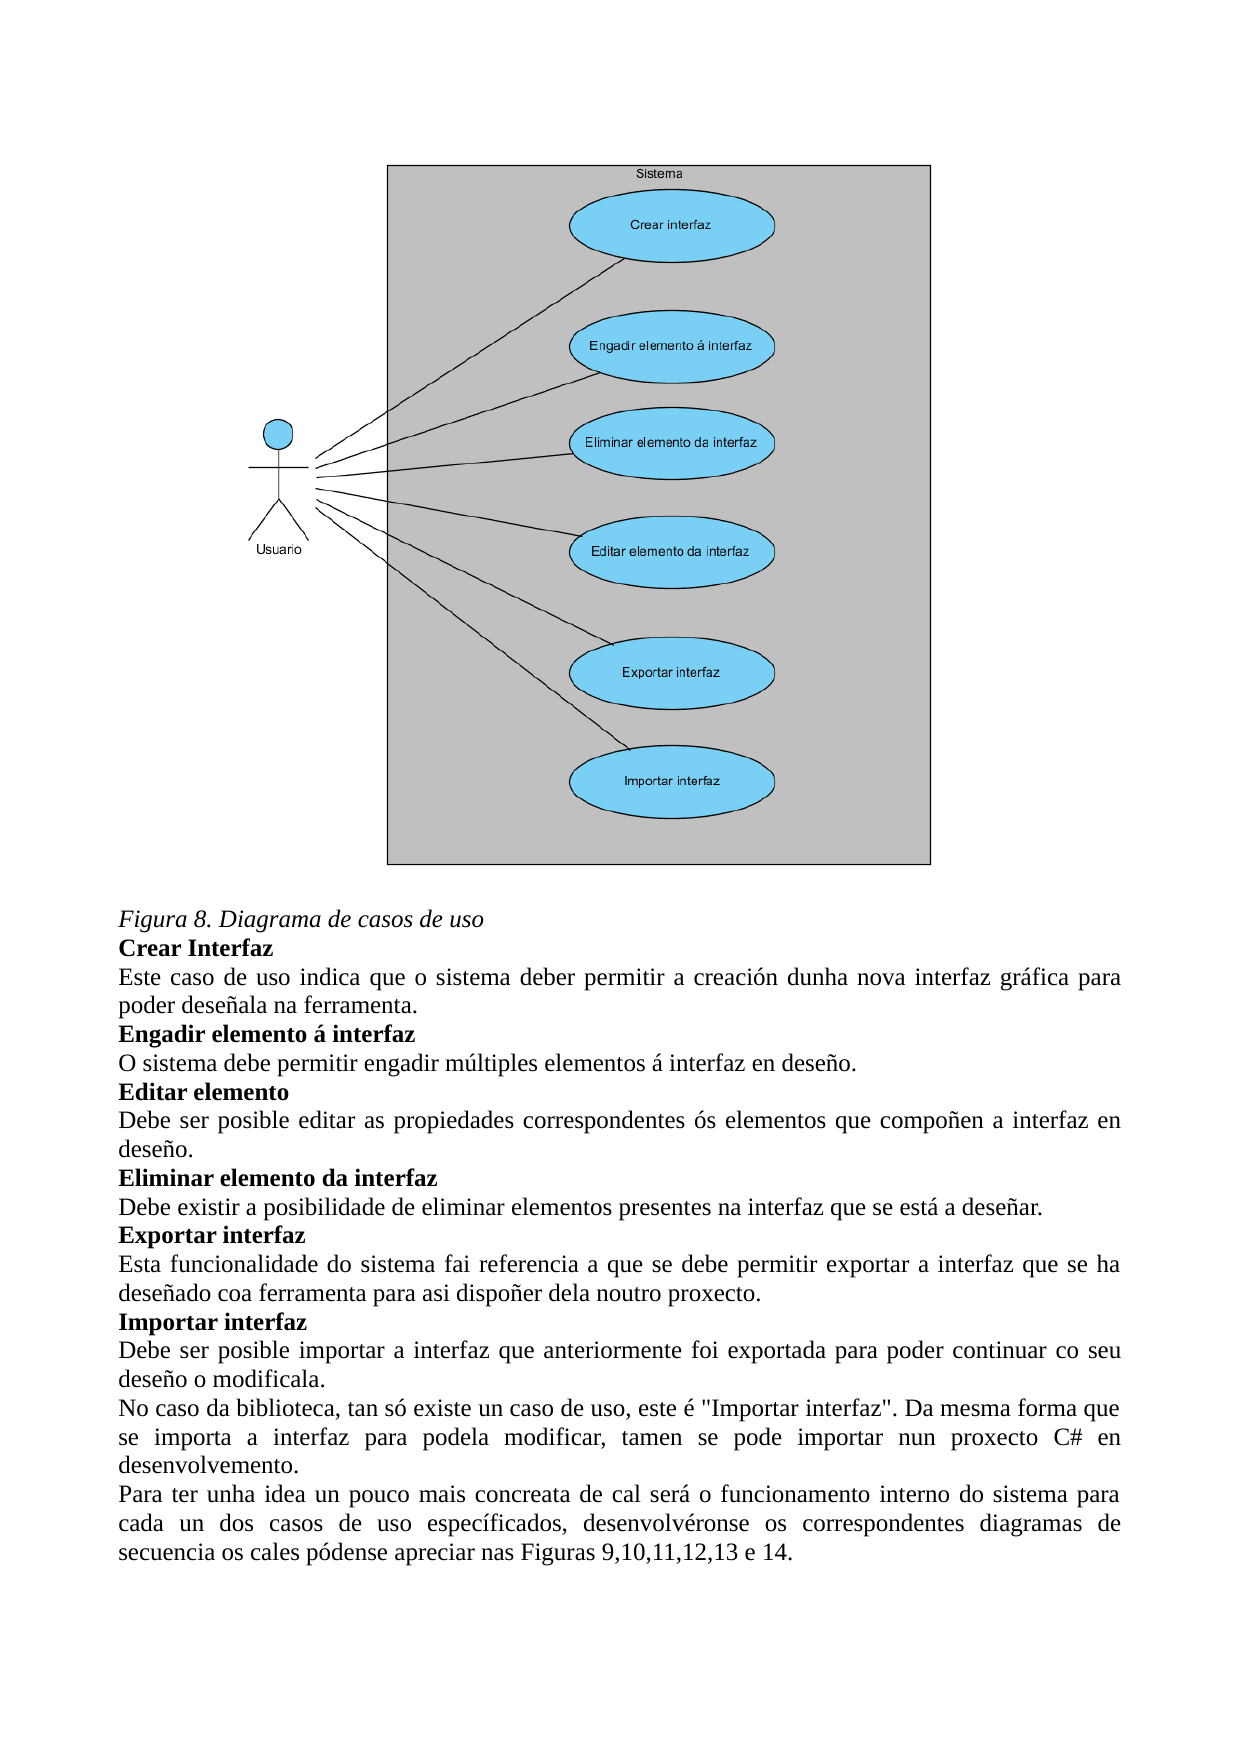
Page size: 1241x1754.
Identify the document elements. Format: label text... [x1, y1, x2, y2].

text Engadir elemento á interfaz [118, 1019, 1122, 1048]
picture [118, 130, 1123, 904]
text Editar elemento [118, 1077, 1122, 1105]
text Exportar interfaz [118, 1220, 1122, 1249]
text Debe ser posible importar a interfaz que anteriormente foi exportada para poder continuar co seu deseño o modificala. [118, 1335, 1122, 1393]
text No caso da biblioteca, tan só existe un caso de uso, este é "Importar interfaz". Da mesma forma que se importa a interfaz para podela modificar, tamen se pode importar nun proxecto C# en desenvolvemento. [118, 1393, 1122, 1479]
text [118, 118, 1122, 130]
text Esta funcionalidade do sistema fai referencia a que se debe permitir exportar a interfaz que se ha deseñado coa ferramenta para asi dispoñer dela noutro proxecto. [118, 1249, 1122, 1307]
text Crear Interfaz [118, 933, 1122, 962]
text Eliminar elemento da interfaz [118, 1163, 1122, 1192]
text Este caso de uso indica que o sistema deber permitir a creación dunha nova interfaz gráfica para poder deseñala na ferramenta. [118, 962, 1122, 1019]
text Debe existir a posibilidade de eliminar elementos presentes na interfaz que se está a deseñar. [118, 1192, 1122, 1220]
text O sistema debe permitir engadir múltiples elementos á interfaz en deseño. [118, 1048, 1122, 1077]
text Figura 8. Diagrama de casos de uso [118, 904, 1122, 933]
text Debe ser posible editar as propiedades correspondentes ós elementos que compoñen a interfaz en deseño. [118, 1105, 1122, 1163]
text Importar interfaz [118, 1307, 1122, 1335]
text Para ter unha idea un pouco mais concreata de cal será o funcionamento interno do sistema para cada un dos casos de uso específicados, desenvolvéronse os correspondentes diagramas de secuencia os cales pódense apreciar nas Figuras 9,10,11,12,13 e 14. [118, 1479, 1122, 1565]
